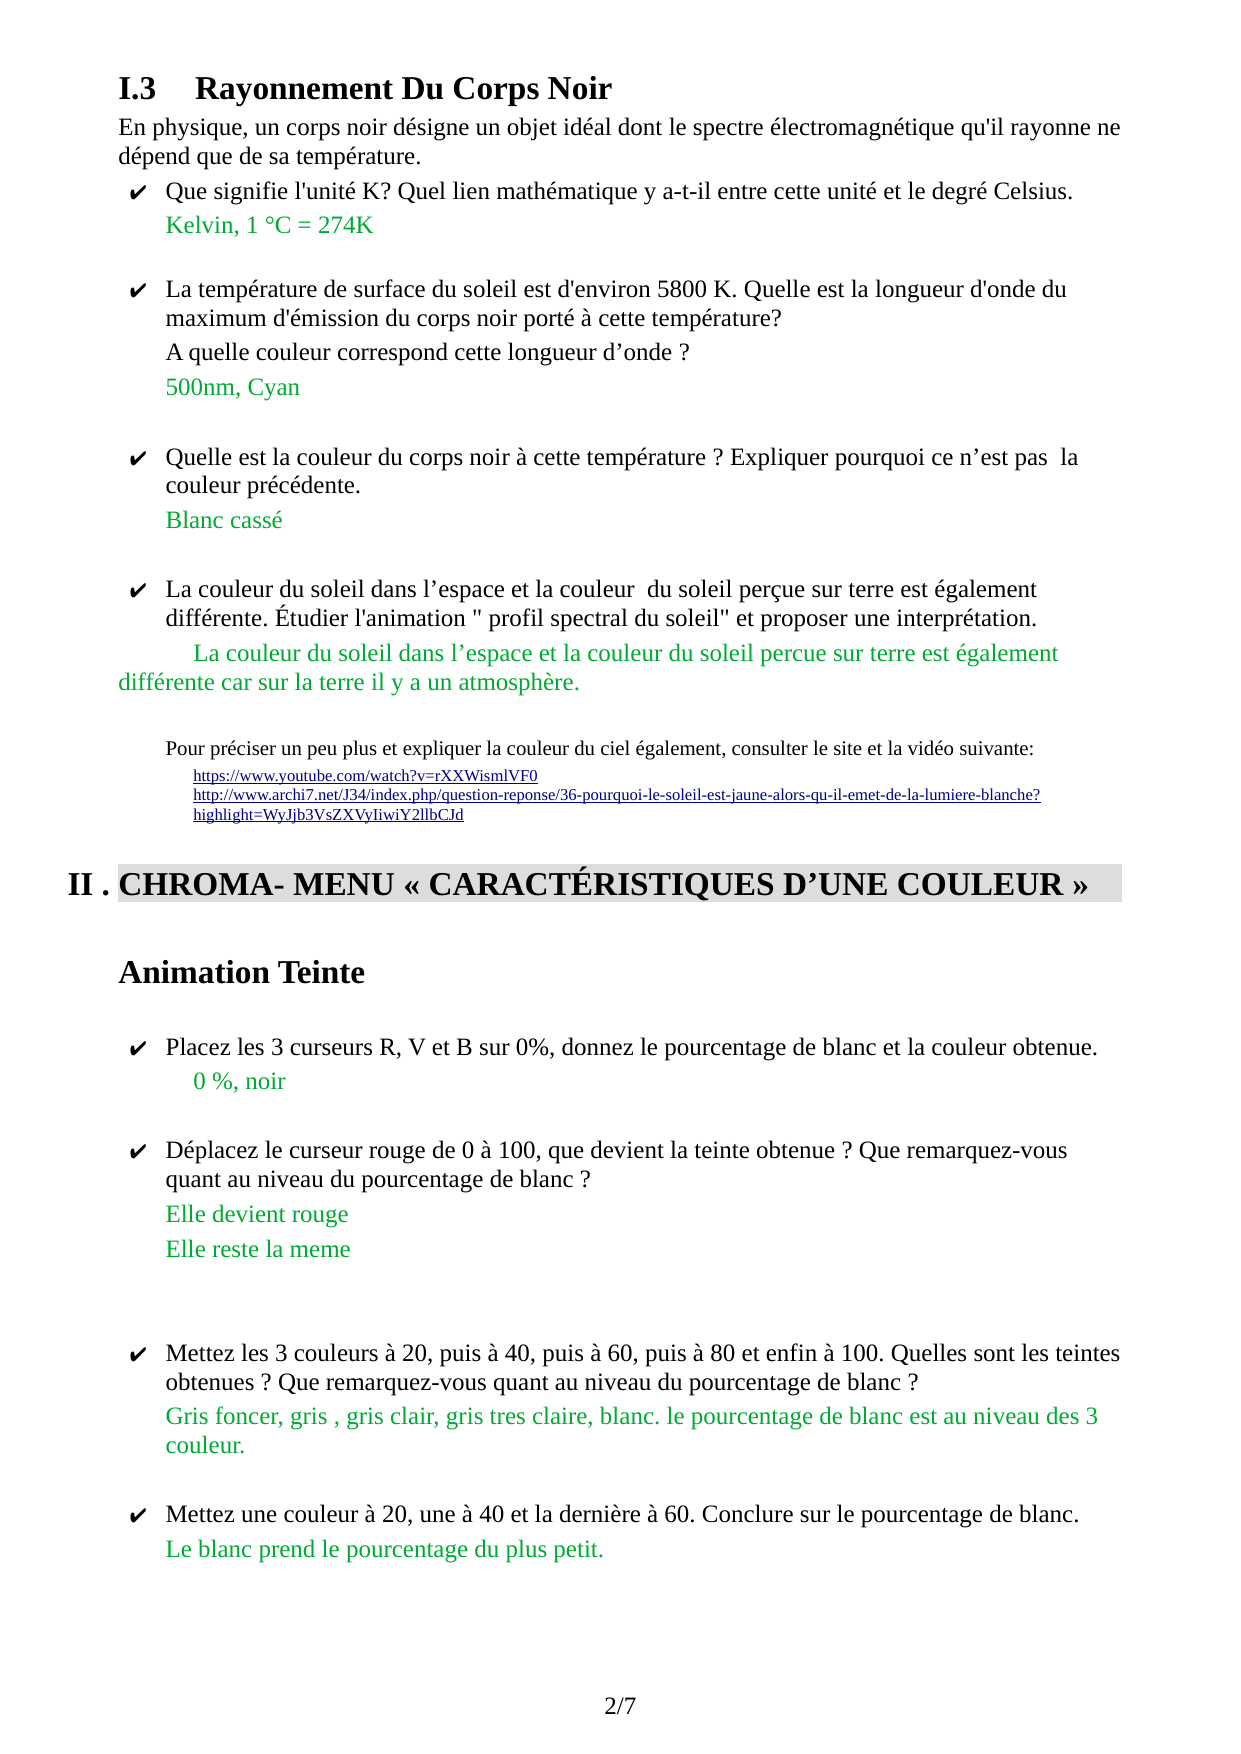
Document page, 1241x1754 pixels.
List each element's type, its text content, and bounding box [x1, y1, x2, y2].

list Mettez les 3 couleurs à 20, puis à 40, puis à 60, puis à 80 et enfin à 100. Quelles sont les teintes obtenues ? Que remarquez-vous quant au niveau du pourcentage de blanc ? [130, 1338, 1122, 1395]
list La température de surface du soleil est d'environ 5800 K. Quelle est la longueur d'onde du maximum d'émission du corps noir porté à cette température? [130, 274, 1122, 332]
list Elle devient rouge [130, 1199, 1122, 1228]
list Gris foncer, gris , gris clair, gris tres claire, blanc. le pourcentage de blanc est au niveau des 3 couleur. [130, 1401, 1122, 1459]
text https://www.youtube.com/watch?v=rXXWismlVF0 http://www.archi7.net/J34/index.php/question-reponse/36-pourquoi-le-soleil-est-jaune-alors-qu-il-emet-de-la-lumiere-blanche?highlight=WyJjb3VsZXVyIiwiY2llbCJd [193, 766, 1122, 823]
list Blanc cassé [130, 505, 1122, 534]
list Le blanc prend le pourcentage du plus petit. [130, 1534, 1122, 1563]
text Animation teinte [118, 953, 1122, 991]
list Kelvin, 1 °C = 274K [130, 211, 1122, 268]
list La couleur du soleil dans l’espace et la couleur du soleil perçue sur terre est également différente. Étudier l'animation " profil spectral du soleil" et proposer une interprétation. [130, 574, 1122, 632]
list Quelle est la couleur du corps noir à cette température ? Expliquer pourquoi ce n’est pas la couleur précédente. [130, 442, 1122, 499]
list Que signifie l'unité K? Quel lien mathématique y a-t-il entre cette unité et le degré Celsius. [130, 176, 1122, 205]
text 0 %, noir [118, 1066, 1122, 1095]
list Placez les 3 curseurs R, V et B sur 0%, donnez le pourcentage de blanc et la couleur obtenue. [130, 1032, 1122, 1060]
list Mettez une couleur à 20, une à 40 et la dernière à 60. Conclure sur le pourcentage de blanc. [130, 1499, 1122, 1528]
list Elle reste la meme [130, 1234, 1122, 1262]
list Pour préciser un peu plus et expliquer la couleur du ciel également, consulter le site et la vidéo suivante: [130, 736, 1122, 760]
list Déplacez le curseur rouge de 0 à 100, que devient la teinte obtenue ? Que remarquez-vous quant au niveau du pourcentage de blanc ? [130, 1136, 1122, 1193]
list Rayonnement du corps noir [118, 68, 1122, 107]
text En physique, un corps noir désigne un objet idéal dont le spectre électromagnétique qu'il rayonne ne dépend que de sa température. [118, 112, 1122, 170]
list Chroma- menu « Caractéristiques d’une couleur » [118, 864, 1122, 902]
text La couleur du soleil dans l’espace et la couleur du soleil percue sur terre est également différente car sur la terre il y a un atmosphère. [118, 638, 1122, 695]
list 500nm, Cyan [130, 372, 1122, 401]
list A quelle couleur correspond cette longueur d’onde ? [130, 337, 1122, 366]
